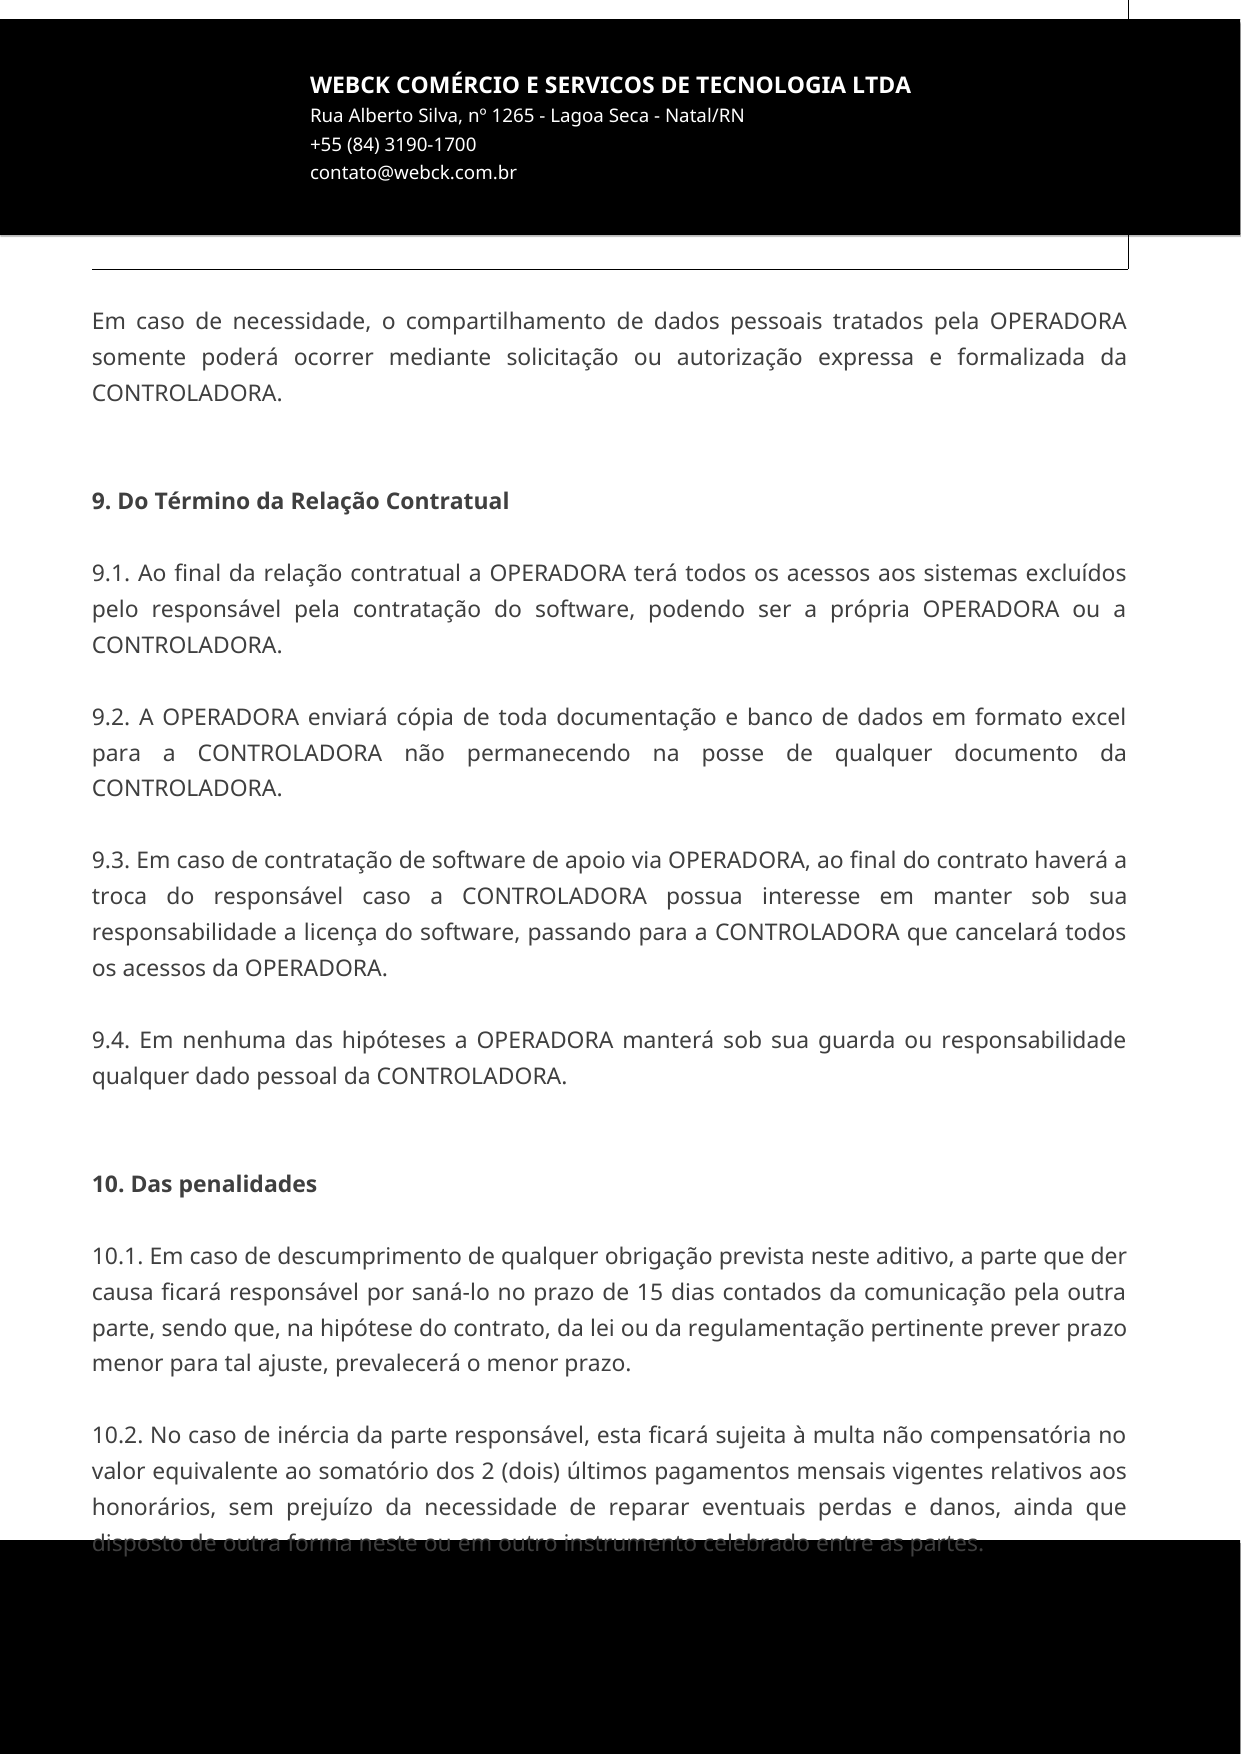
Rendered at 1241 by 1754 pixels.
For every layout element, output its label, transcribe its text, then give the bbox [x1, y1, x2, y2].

text 10. Das penalidades [92, 1168, 1128, 1199]
text 9.4. Em nenhuma das hipóteses a OPERADORA manterá sob sua guarda ou responsabilidade qualquer dado pessoal da CONTROLADORA. [92, 1024, 1128, 1091]
text 9.3. Em caso de contratação de software de apoio via OPERADORA, ao final do contrato haverá a troca do responsável caso a CONTROLADORA possua interesse em manter sob sua responsabilidade a licença do software, passando para a CONTROLADORA que cancelará todos os acessos da OPERADORA. [92, 844, 1128, 983]
text Em caso de necessidade, o compartilhamento de dados pessoais tratados pela OPERADORA somente poderá ocorrer mediante solicitação ou autorização expressa e formalizada da CONTROLADORA. [92, 305, 1128, 408]
text 10.1. Em caso de descumprimento de qualquer obrigação prevista neste aditivo, a parte que der causa ficará responsável por saná-lo no prazo de 15 dias contados da comunicação pela outra parte, sendo que, na hipótese do contrato, da lei ou da regulamentação pertinente prever prazo menor para tal ajuste, prevalecerá o menor prazo. [92, 1239, 1128, 1379]
text 9. Do Término da Relação Contratual [92, 485, 1128, 516]
text 10.2. No caso de inércia da parte responsável, esta ficará sujeita à multa não compensatória no valor equivalente ao somatório dos 2 (dois) últimos pagamentos mensais vigentes relativos aos honorários, sem prejuízo da necessidade de reparar eventuais perdas e danos, ainda que disposto de outra forma neste ou em outro instrumento celebrado entre as partes. [92, 1419, 1128, 1540]
text 9.2. A OPERADORA enviará cópia de toda documentação e banco de dados em formato excel para a CONTROLADORA não permanecendo na posse de qualquer documento da CONTROLADORA. [92, 701, 1128, 804]
text 9.1. Ao final da relação contratual a OPERADORA terá todos os acessos aos sistemas excluídos pelo responsável pela contratação do software, podendo ser a própria OPERADORA ou a CONTROLADORA. [92, 557, 1128, 660]
